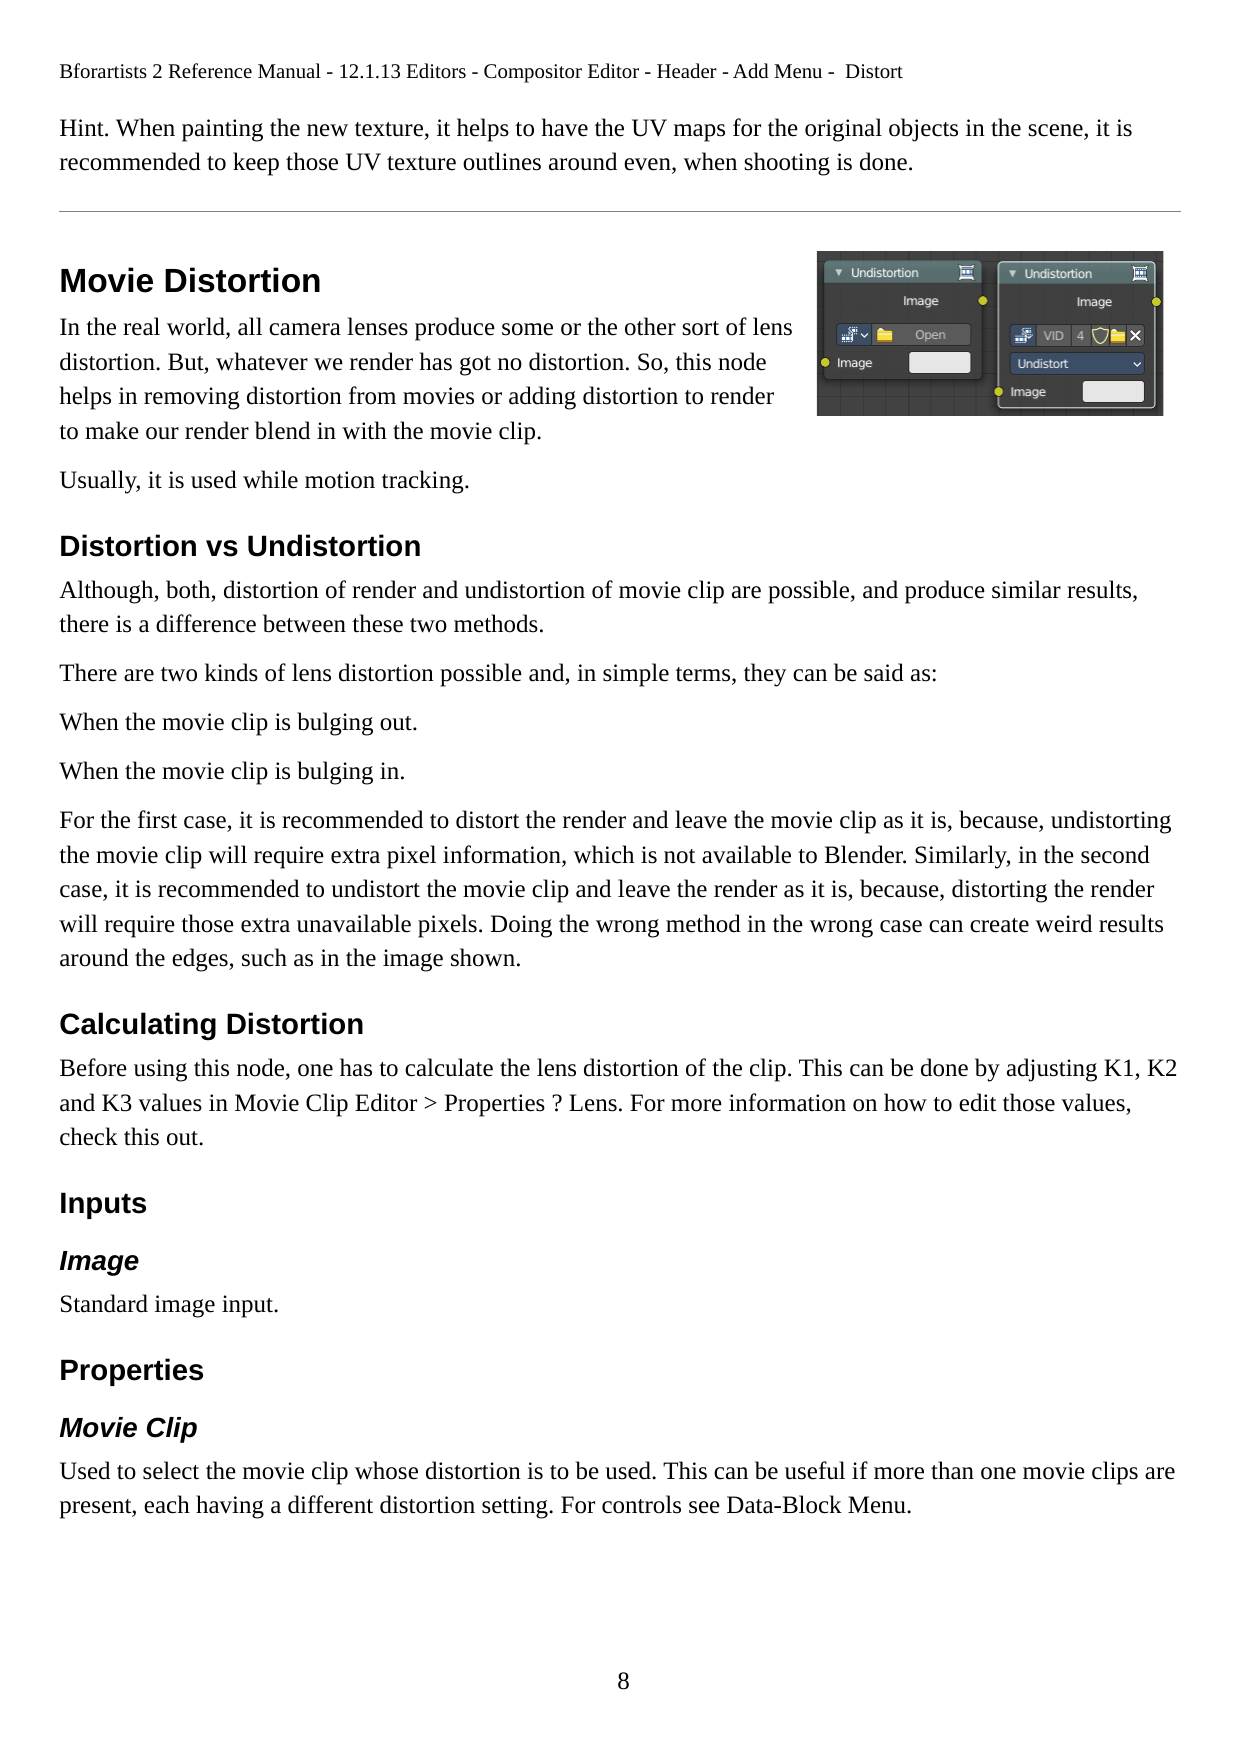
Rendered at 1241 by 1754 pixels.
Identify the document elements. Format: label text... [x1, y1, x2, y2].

text When the movie clip is bulging in. [59, 756, 1181, 785]
subtitle [1164, 261, 1181, 300]
text Used to select the movie clip whose distortion is to be used. This can be useful if more than one movie clips are present, each having a different distortion setting. For controls see Data-Block Menu. [59, 1456, 1181, 1519]
text Usually, it is used while motion tracking. [59, 465, 1181, 493]
text There are two kinds of lens distortion possible and, in simple terms, they can be said as: [59, 658, 1181, 687]
text For the first case, it is recommended to distort the render and leave the movie clip as it is, because, undistorting the movie clip will require extra pixel information, which is not available to Blender. Similarly, in the second case, it is recommended to undistort the movie clip and leave the render as it is, because, distorting the render will require those extra unavailable pixels. Doing the wrong method in the wrong case can create weird results around the edges, such as in the image shown. [59, 805, 1181, 972]
subtitle Inputs [59, 1186, 1181, 1219]
text Standard image input. [59, 1289, 1181, 1318]
text In the real world, all camera lenses produce some or the other sort of lens distortion. But, whatever we render has got no distortion. So, this node helps in removing distortion from movies or adding distortion to render to make our render blend in with the movie clip. [59, 312, 1181, 444]
subtitle Distortion vs Undistortion [59, 528, 1181, 562]
subtitle Calculating Distortion [59, 1007, 1181, 1041]
picture [816, 251, 1164, 416]
text Before using this node, one has to calculate the lens distortion of the clip. This can be done by adjusting K1, K2 and K3 values in Movie Clip Editor > Properties ? Lens. For more information on how to edit those values, check this out. [59, 1053, 1181, 1151]
subtitle Movie Clip [59, 1411, 1181, 1443]
text Although, both, distortion of render and undistortion of movie clip are possible, and produce similar results, there is a difference between these two methods. [59, 575, 1181, 638]
text Hint. When painting the new texture, it helps to have the UV maps for the original objects in the scene, it is recommended to keep those UV texture outlines around even, when shooting is done. [59, 113, 1181, 176]
subtitle Image [59, 1244, 1181, 1276]
subtitle Movie Distortion [59, 261, 816, 300]
subtitle Properties [59, 1353, 1181, 1386]
text When the movie clip is bulging out. [59, 707, 1181, 736]
